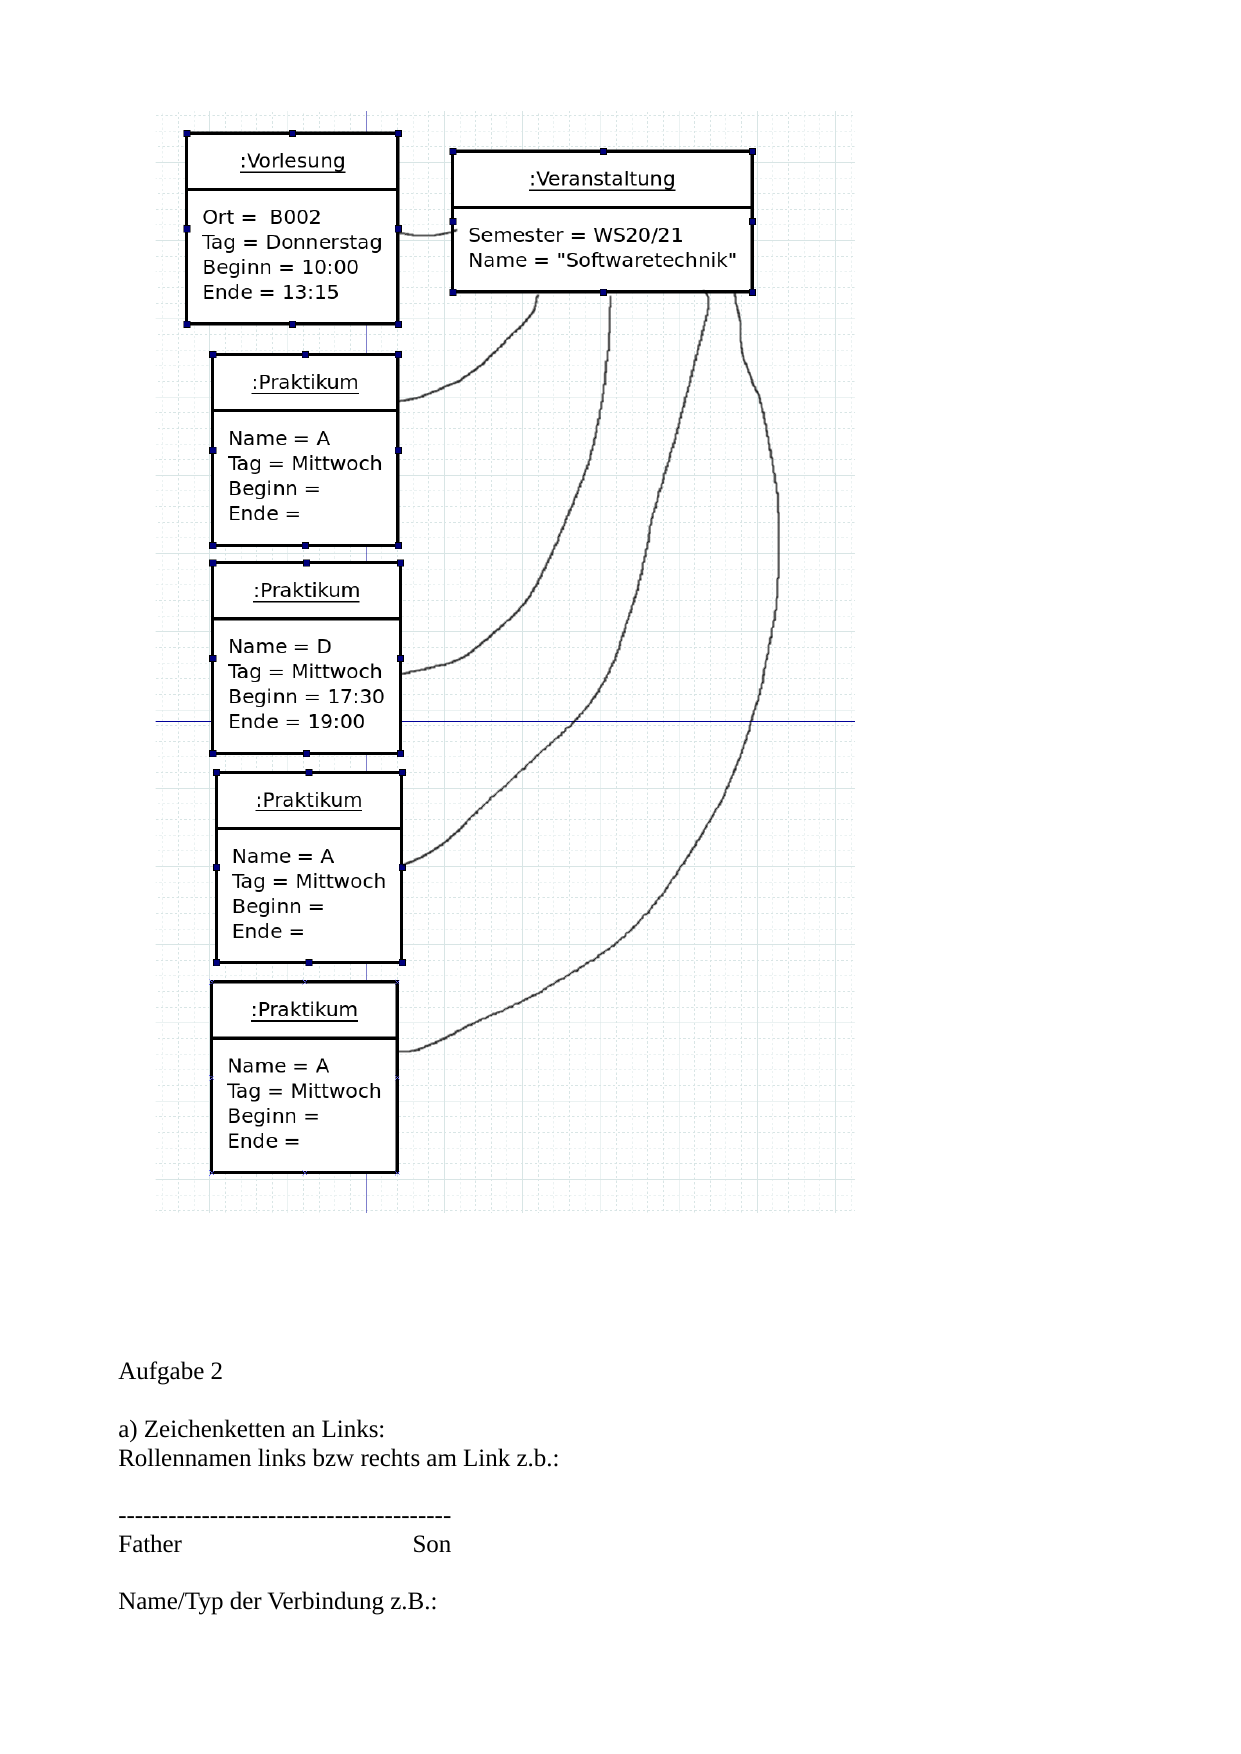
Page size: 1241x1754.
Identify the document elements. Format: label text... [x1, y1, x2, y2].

text Aufgabe 2 [118, 1356, 1122, 1385]
text ---------------------------------------- [118, 1500, 1122, 1529]
text Name/Typ der Verbindung z.B.: [118, 1586, 1122, 1615]
text Rollennamen links bzw rechts am Link z.b.: [118, 1443, 1122, 1471]
text Father Son [118, 1529, 1122, 1558]
text a) Zeichenketten an Links: [118, 1414, 1122, 1443]
picture [155, 111, 855, 1213]
